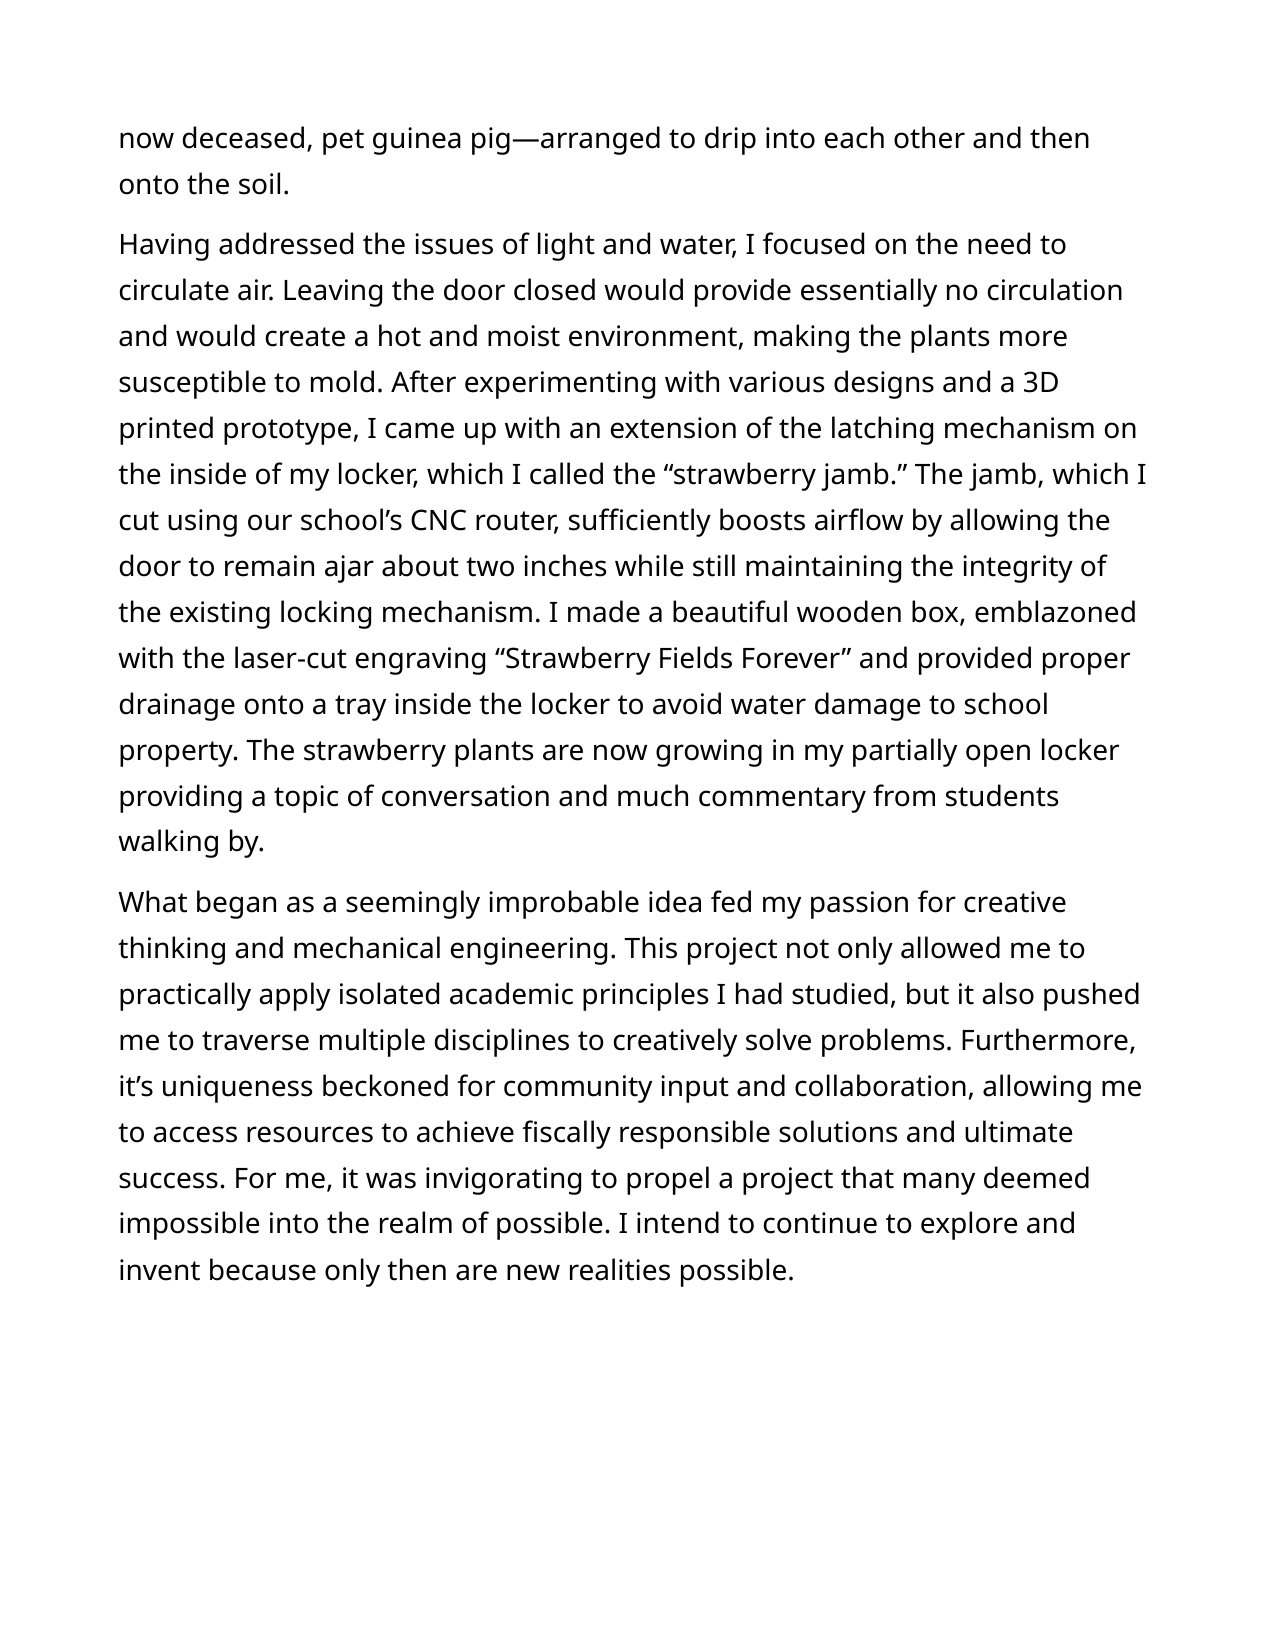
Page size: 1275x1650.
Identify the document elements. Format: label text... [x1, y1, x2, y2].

text What began as a seemingly improbable idea fed my passion for creative thinking and mechanical engineering. This project not only allowed me to practically apply isolated academic principles I had studied, but it also pushed me to traverse multiple disciplines to creatively solve problems. Furthermore, it’s uniqueness beckoned for community input and collaboration, allowing me to access resources to achieve fiscally responsible solutions and ultimate success. For me, it was invigorating to propel a project that many deemed impossible into the realm of possible. I intend to continue to explore and invent because only then are new realities possible. [118, 882, 1157, 1288]
text now deceased, pet guinea pig—arranged to drip into each other and then onto the soil. [118, 118, 1157, 202]
text Having addressed the issues of light and water, I focused on the need to circulate air. Leaving the door closed would provide essentially no circulation and would create a hot and moist environment, making the plants more susceptible to mold. After experimenting with various designs and a 3D printed prototype, I came up with an extension of the latching mechanism on the inside of my locker, which I called the “strawberry jamb.” The jamb, which I cut using our school’s CNC router, sufficiently boosts airflow by allowing the door to remain ajar about two inches while still maintaining the integrity of the existing locking mechanism. I made a beautiful wooden box, emblazoned with the laser-cut engraving “Strawberry Fields Forever” and provided proper drainage onto a tray inside the locker to avoid water damage to school property. The strawberry plants are now growing in my partially open locker providing a topic of conversation and much commentary from students walking by. [118, 224, 1157, 860]
